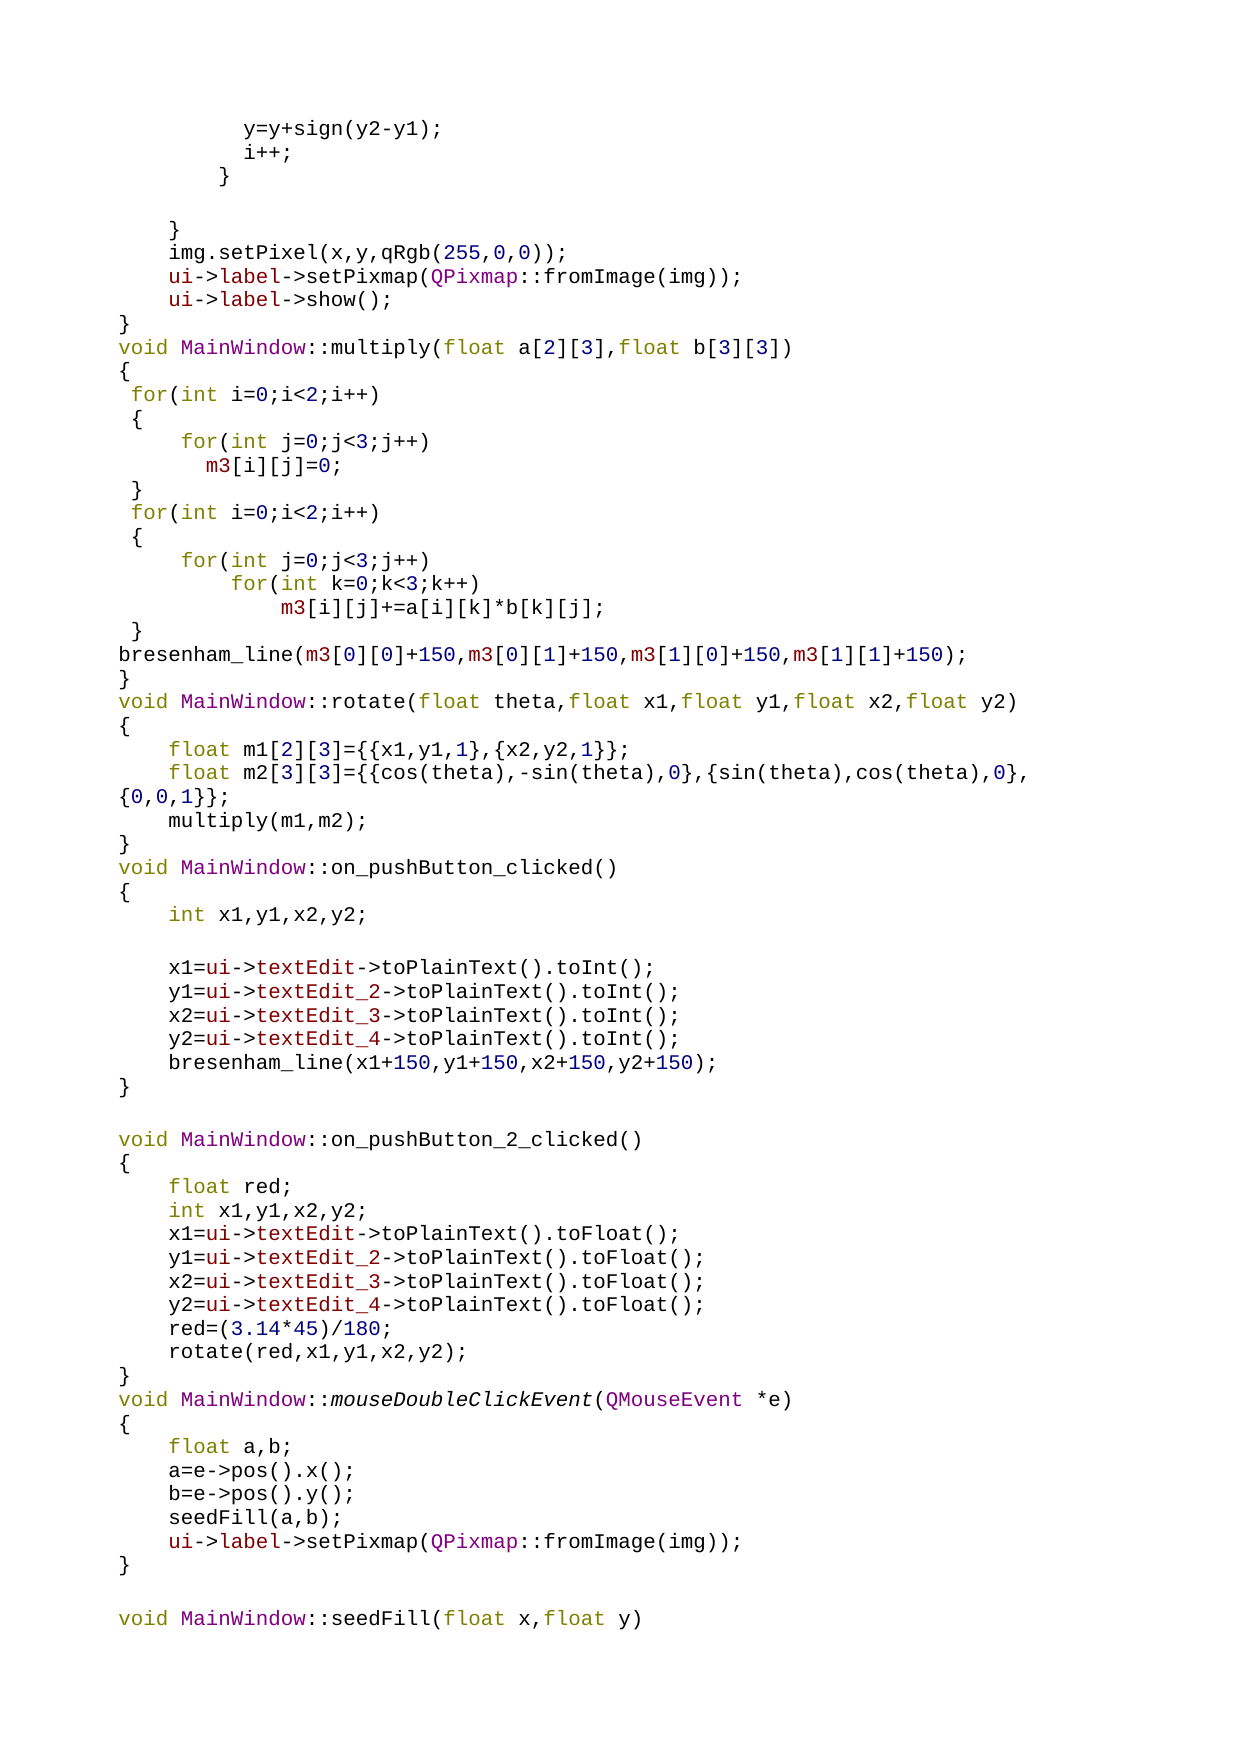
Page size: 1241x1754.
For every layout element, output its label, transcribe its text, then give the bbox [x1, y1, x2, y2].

text void MainWindow::multiply(float a[2][3],float b[3][3]) [118, 337, 1122, 360]
text { [118, 360, 1122, 384]
text void MainWindow::mouseDoubleClickEvent(QMouseEvent *e) [118, 1389, 1122, 1412]
text m3[i][j]=0; [118, 455, 1122, 479]
text x2=ui->textEdit_3->toPlainText().toFloat(); [118, 1271, 1122, 1294]
text } [118, 833, 1122, 857]
text y2=ui->textEdit_4->toPlainText().toInt(); [118, 1028, 1122, 1052]
text for(int i=0;i<2;i++) [118, 502, 1122, 526]
text } [118, 668, 1122, 691]
text ui->label->setPixmap(QPixmap::fromImage(img)); [118, 1531, 1122, 1554]
text y1=ui->textEdit_2->toPlainText().toInt(); [118, 981, 1122, 1005]
text rotate(red,x1,y1,x2,y2); [118, 1342, 1122, 1365]
text float m2[3][3]={{cos(theta),-sin(theta),0},{sin(theta),cos(theta),0},{0,0,1}}; [118, 762, 1122, 810]
text y=y+sign(y2-y1); [118, 118, 1122, 142]
text { [118, 1412, 1122, 1436]
text float a,b; [118, 1436, 1122, 1460]
text ui->label->show(); [118, 289, 1122, 313]
text } [118, 1076, 1122, 1099]
text for(int i=0;i<2;i++) [118, 384, 1122, 408]
text for(int j=0;j<3;j++) [118, 549, 1122, 573]
text } [118, 1365, 1122, 1389]
text int x1,y1,x2,y2; [118, 1200, 1122, 1223]
text } [118, 313, 1122, 337]
text a=e->pos().x(); [118, 1460, 1122, 1483]
text y2=ui->textEdit_4->toPlainText().toFloat(); [118, 1294, 1122, 1318]
text x1=ui->textEdit->toPlainText().toFloat(); [118, 1223, 1122, 1247]
text img.setPixel(x,y,qRgb(255,0,0)); [118, 242, 1122, 266]
text { [118, 1152, 1122, 1176]
text for(int k=0;k<3;k++) [118, 573, 1122, 597]
text seedFill(a,b); [118, 1507, 1122, 1531]
text y1=ui->textEdit_2->toPlainText().toFloat(); [118, 1247, 1122, 1271]
text void MainWindow::rotate(float theta,float x1,float y1,float x2,float y2) [118, 691, 1122, 715]
text for(int j=0;j<3;j++) [118, 431, 1122, 455]
text b=e->pos().y(); [118, 1483, 1122, 1507]
text m3[i][j]+=a[i][k]*b[k][j]; [118, 597, 1122, 621]
text int x1,y1,x2,y2; [118, 904, 1122, 928]
text ui->label->setPixmap(QPixmap::fromImage(img)); [118, 266, 1122, 289]
text } [118, 165, 1122, 189]
text { [118, 881, 1122, 904]
text float m1[2][3]={{x1,y1,1},{x2,y2,1}}; [118, 739, 1122, 762]
text x1=ui->textEdit->toPlainText().toInt(); [118, 957, 1122, 981]
text } [118, 218, 1122, 242]
text bresenham_line(m3[0][0]+150,m3[0][1]+150,m3[1][0]+150,m3[1][1]+150); [118, 644, 1122, 668]
text red=(3.14*45)/180; [118, 1318, 1122, 1342]
text void MainWindow::seedFill(float x,float y) [118, 1607, 1122, 1631]
text { [118, 715, 1122, 739]
text i++; [118, 142, 1122, 165]
text { [118, 408, 1122, 431]
text float red; [118, 1176, 1122, 1200]
text void MainWindow::on_pushButton_2_clicked() [118, 1129, 1122, 1152]
text } [118, 479, 1122, 502]
text x2=ui->textEdit_3->toPlainText().toInt(); [118, 1005, 1122, 1028]
text } [118, 1554, 1122, 1578]
text multiply(m1,m2); [118, 810, 1122, 833]
text void MainWindow::on_pushButton_clicked() [118, 857, 1122, 881]
text } [118, 621, 1122, 644]
text { [118, 526, 1122, 549]
text bresenham_line(x1+150,y1+150,x2+150,y2+150); [118, 1052, 1122, 1076]
